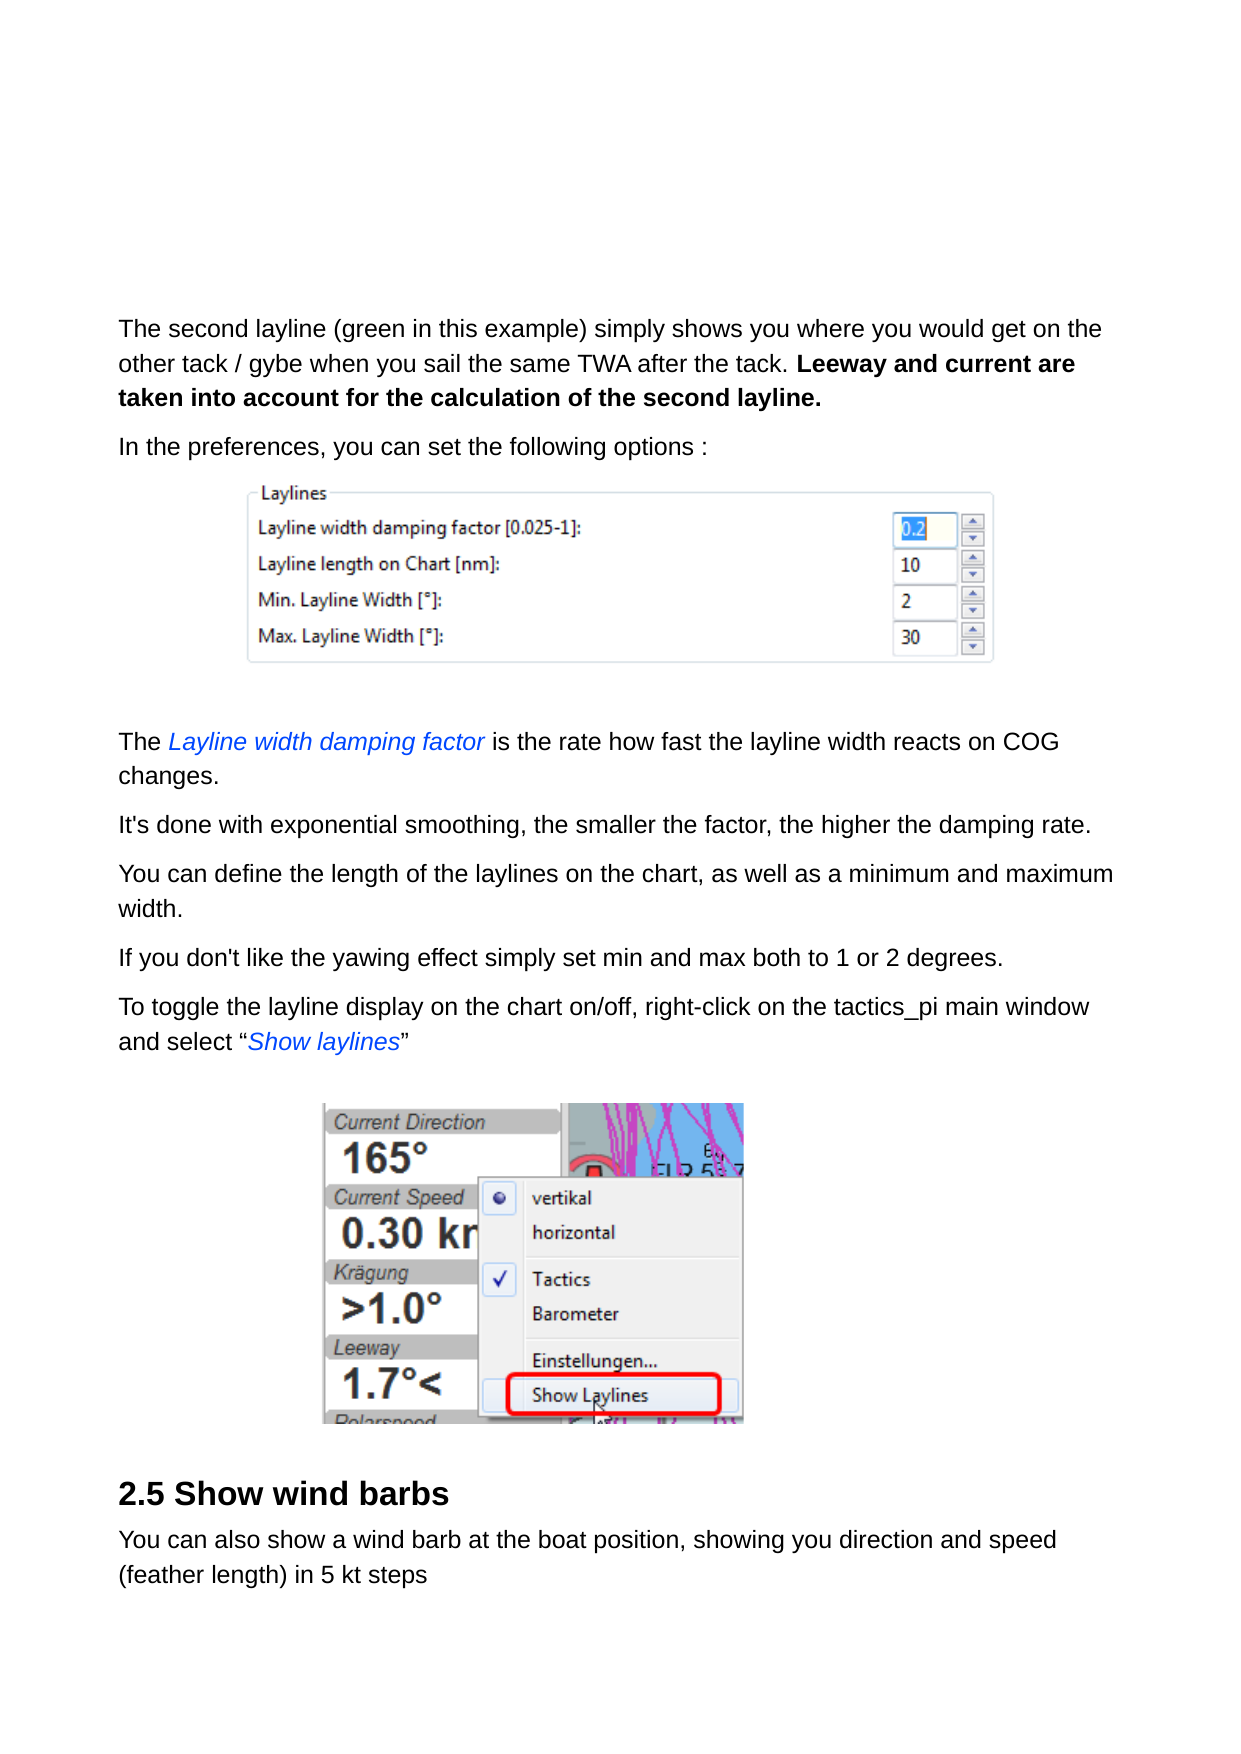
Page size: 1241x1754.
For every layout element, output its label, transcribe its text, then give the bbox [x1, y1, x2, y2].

text The Layline width damping factor is the rate how fast the layline width reacts on COG changes. [118, 727, 1122, 790]
text You can define the length of the laylines on the chart, as well as a minimum and maximum width. [118, 859, 1122, 923]
text It's done with exponential smoothing, the smaller the factor, the higher the damping rate. [118, 810, 1122, 839]
text The second layline (green in this example) simply shows you where you would get on the other tack / gybe when you sail the same TWA after the tack. Leeway and current are taken into account for the calculation of the second layline. [118, 314, 1122, 412]
text In the preferences, you can set the following options : [118, 432, 1122, 461]
text You can also show a wind barb at the boat position, showing you direction and speed (feather length) in 5 kt steps [118, 1525, 1122, 1589]
subtitle 2.5 Show wind barbs [118, 1474, 1122, 1513]
picture [241, 481, 999, 671]
picture [321, 1103, 744, 1424]
text If you don't like the yawing effect simply set min and max both to 1 or 2 degrees. [118, 943, 1122, 972]
text To toggle the layline display on the chart on/off, right-click on the tactics_pi main window and select “Show laylines” [118, 992, 1122, 1055]
